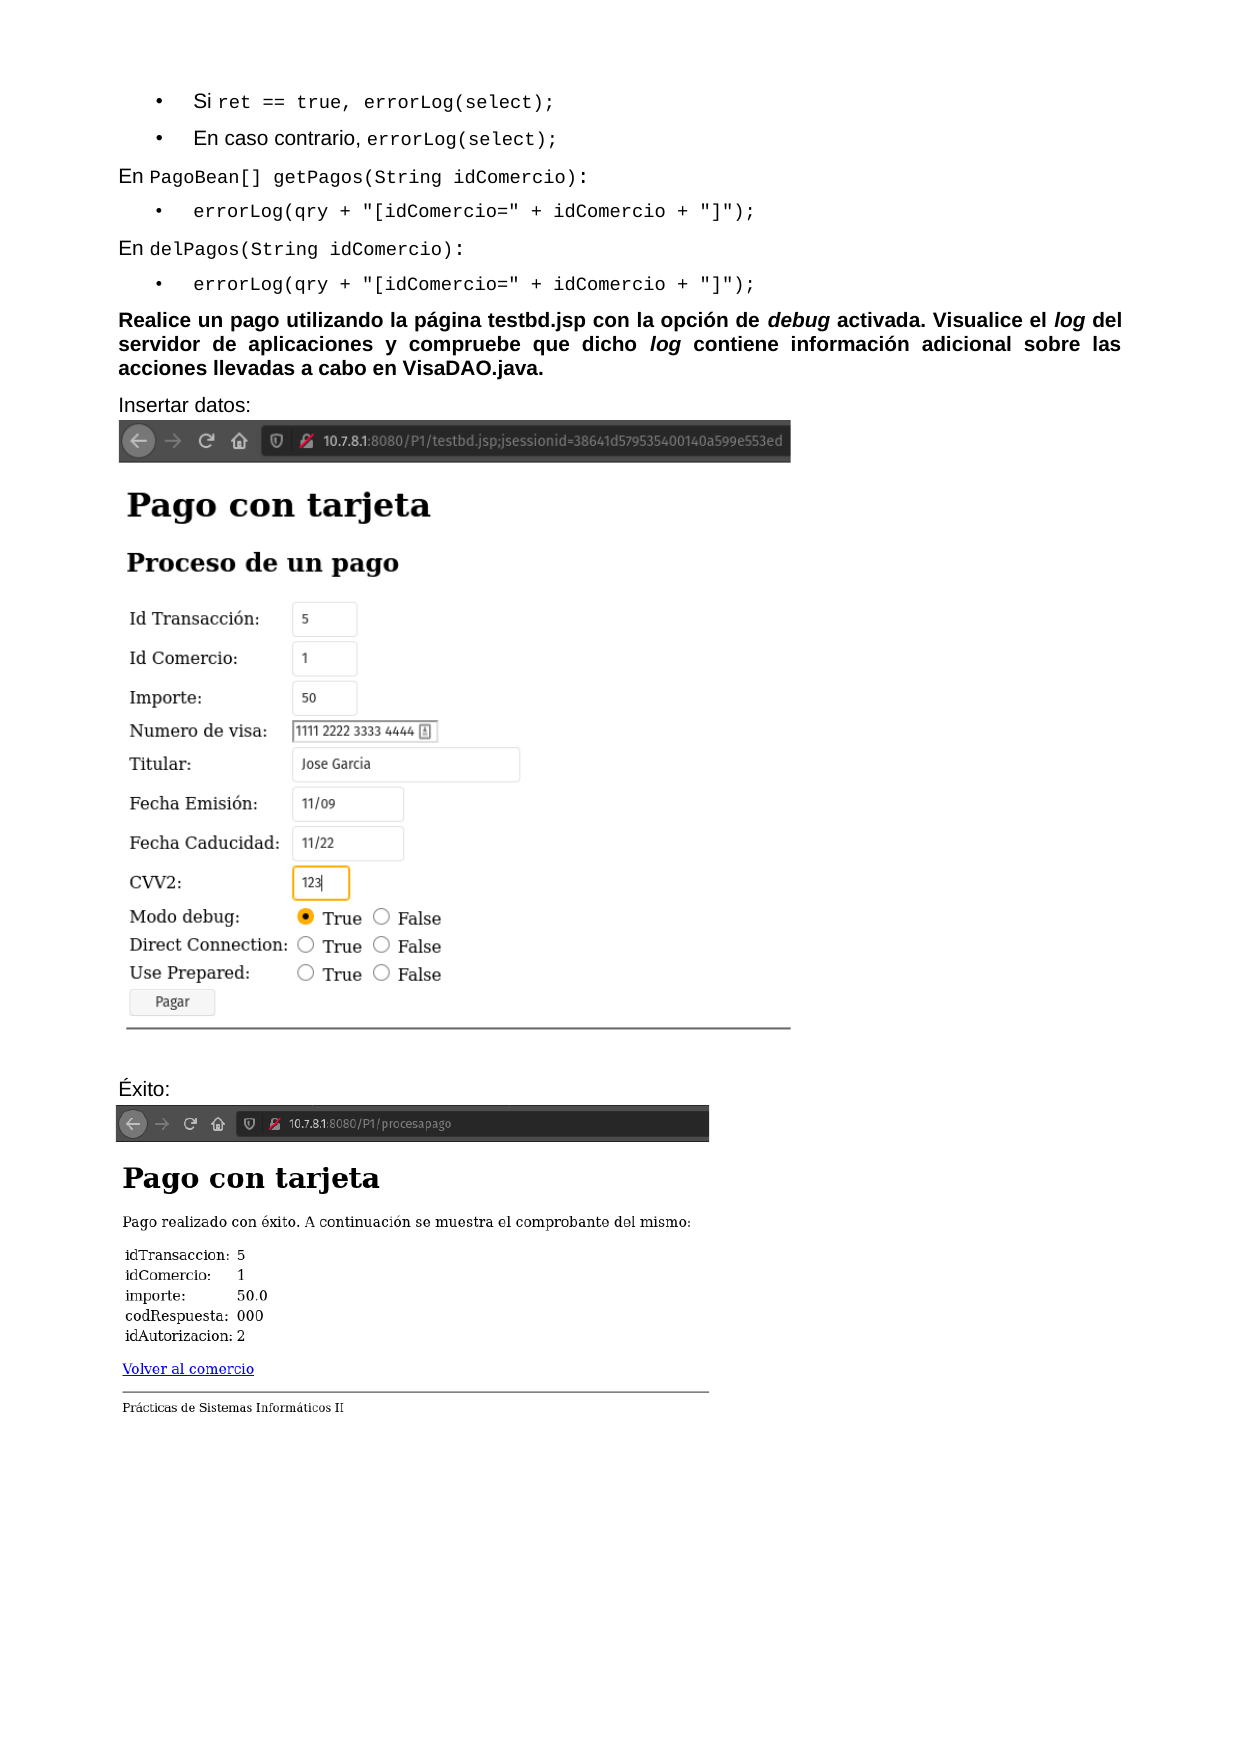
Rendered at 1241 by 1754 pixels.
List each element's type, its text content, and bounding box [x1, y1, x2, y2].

text Insertar datos: [118, 392, 1122, 416]
list En caso contrario, errorLog(select); [156, 126, 1122, 151]
picture [115, 1105, 710, 1420]
list errorLog(qry + "[idComercio=" + idComercio + "]"); [156, 202, 1122, 223]
text Éxito: [118, 1077, 1122, 1101]
text Realice un pago utilizando la página testbd.jsp con la opción de debug activada. Visualice el log del servidor de aplicaciones y compruebe que dicho log contiene información adicional sobre las acciones llevadas a cabo en VisaDAO.java. [118, 308, 1122, 380]
list Si ret == true, errorLog(select); [156, 88, 1122, 114]
list errorLog(qry + "[idComercio=" + idComercio + "]"); [156, 274, 1122, 296]
picture [118, 420, 791, 1041]
text En PagoBean[] getPagos(String idComercio): [118, 164, 1122, 190]
text En delPagos(String idComercio): [118, 236, 1122, 262]
